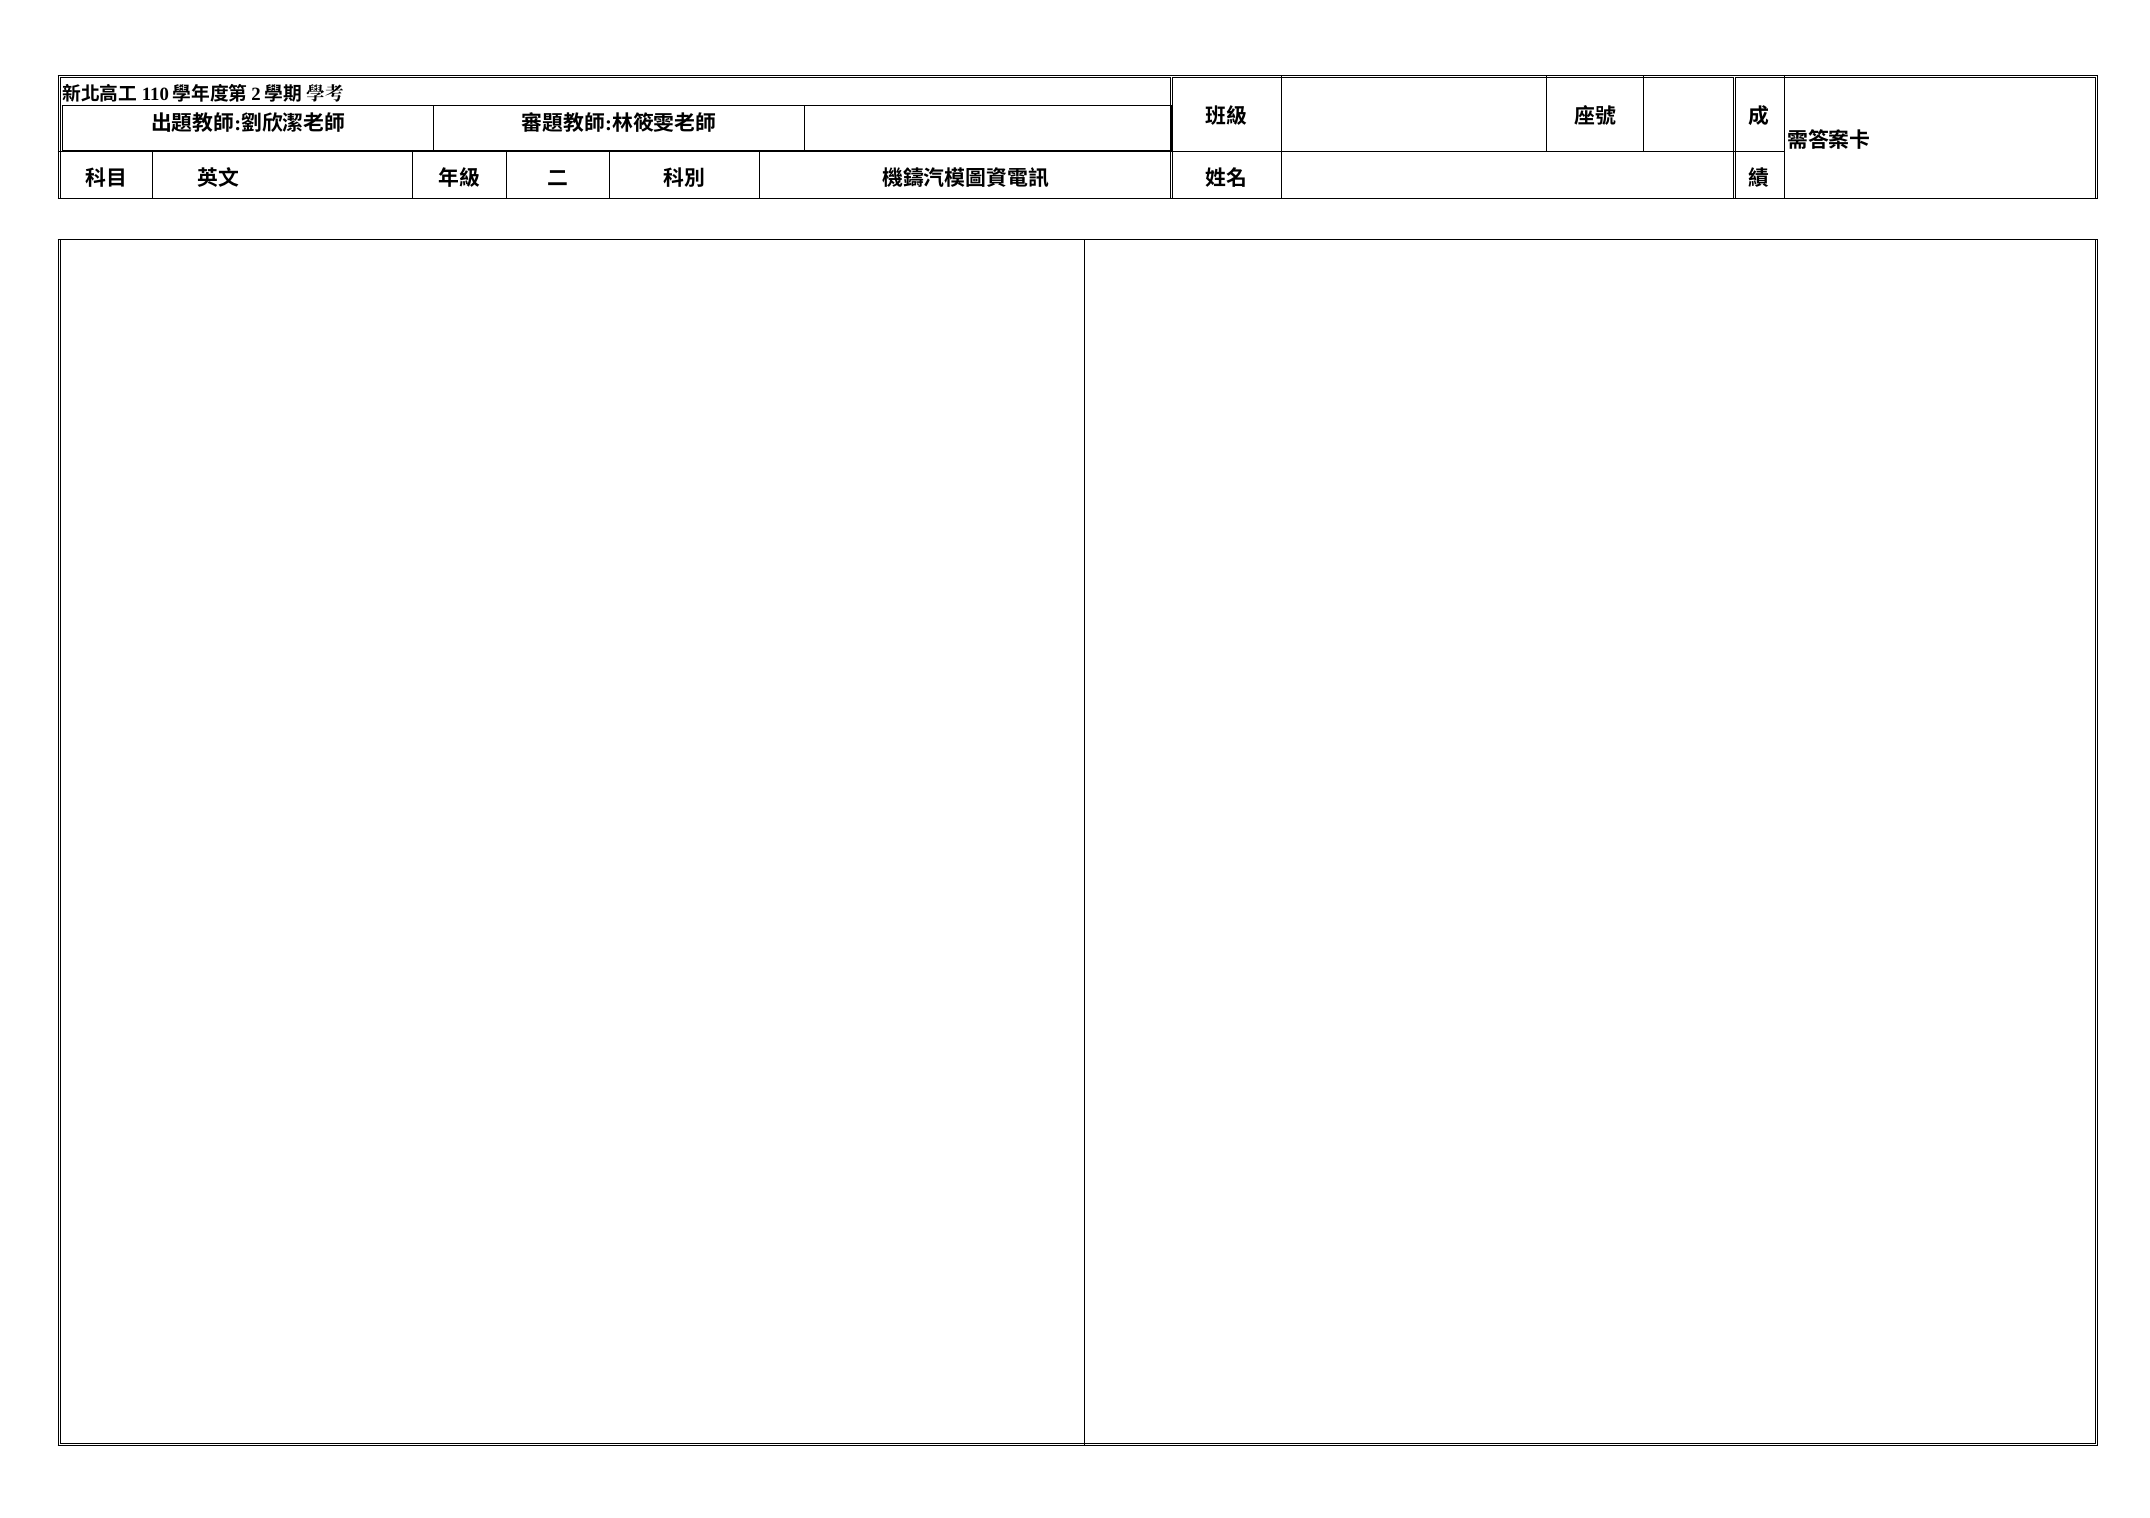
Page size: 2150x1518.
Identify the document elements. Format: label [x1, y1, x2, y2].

table_cell [1085, 240, 2095, 1443]
table_cell [61, 240, 1084, 1443]
